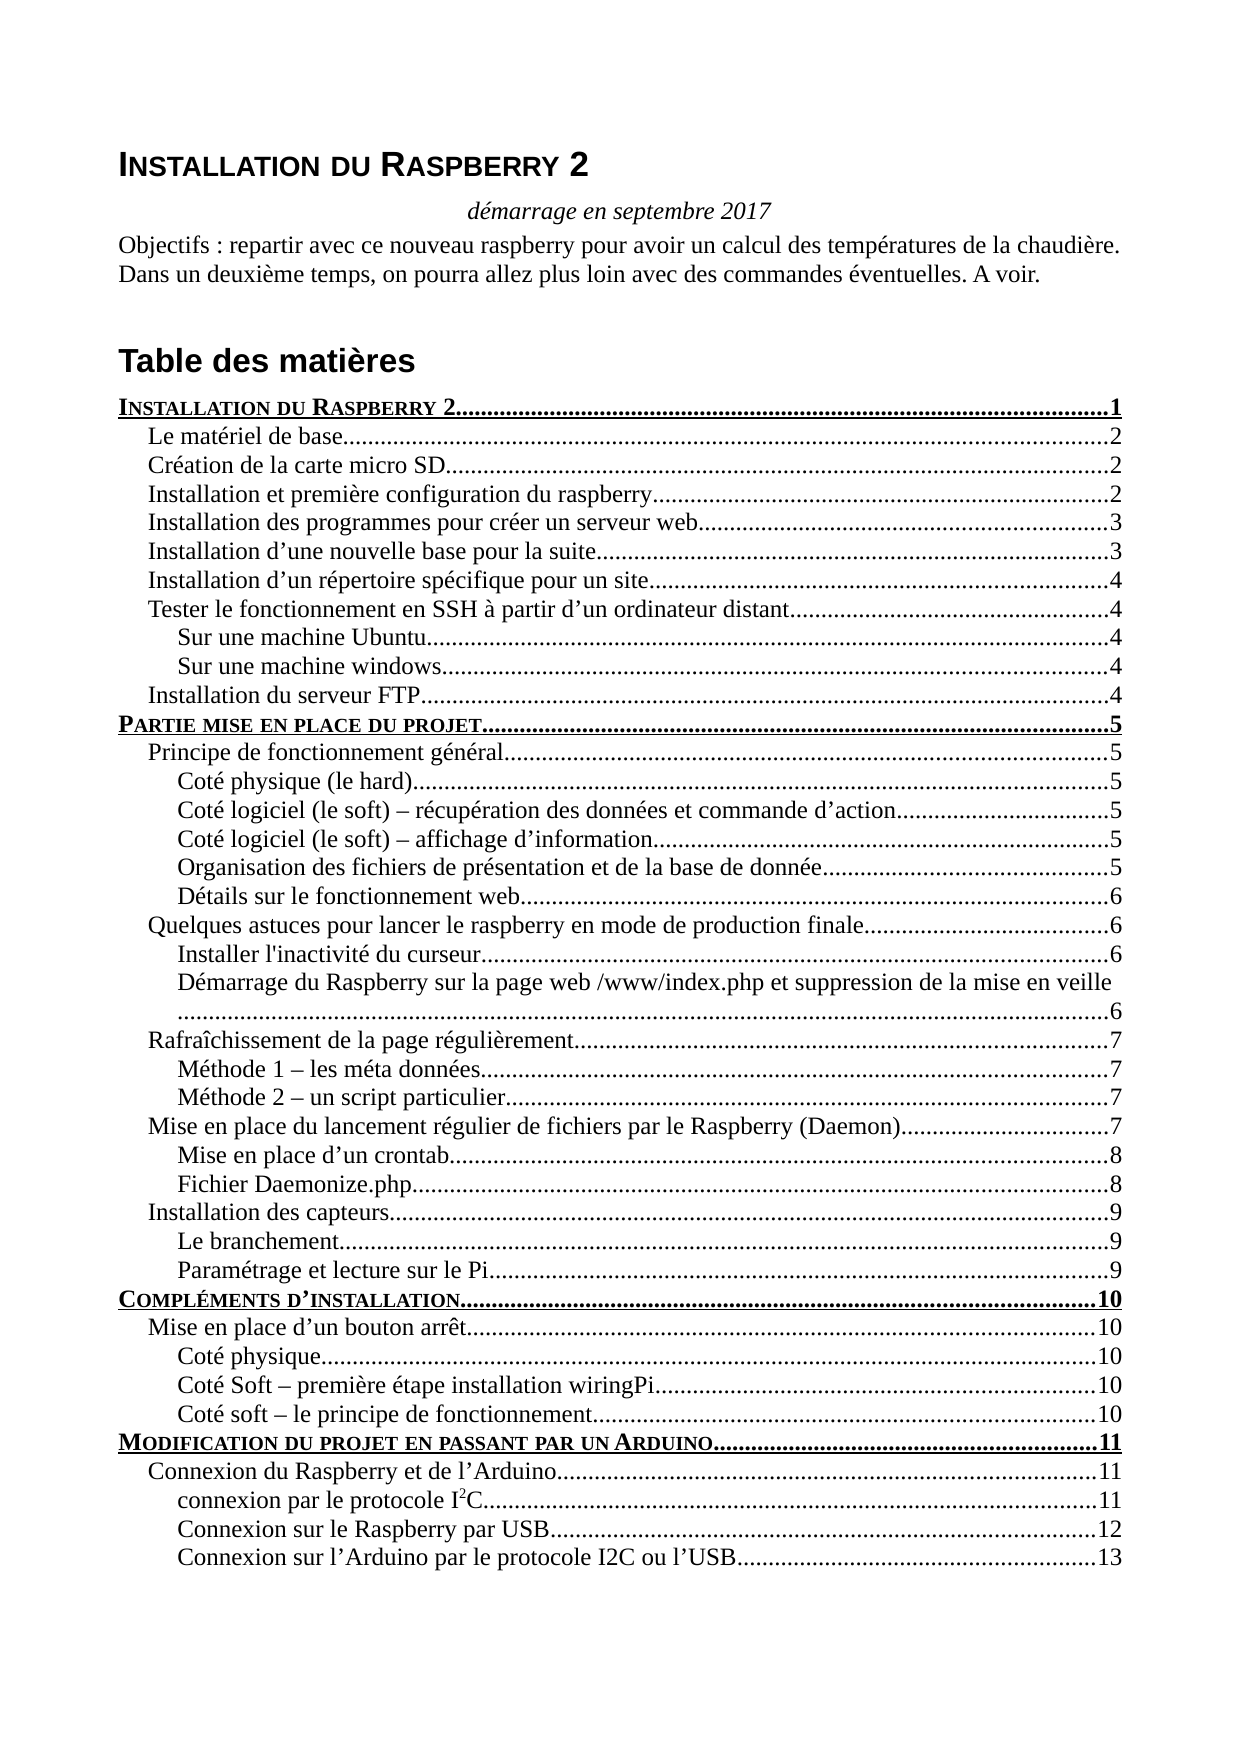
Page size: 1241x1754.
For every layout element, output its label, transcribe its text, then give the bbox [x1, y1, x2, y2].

text Sur une machine Ubuntu 4 [177, 622, 1122, 651]
text Installer l'inactivité du curseur 6 [177, 939, 1122, 967]
text Connexion du Raspberry et de l’Arduino 11 [148, 1456, 1122, 1485]
text Le matériel de base 2 [148, 421, 1122, 450]
text Partie mise en place du projet 5 [118, 709, 1122, 734]
text Coté logiciel (le soft) – affichage d’information 5 [177, 824, 1122, 852]
text Modification du projet en passant par un Arduino 11 [118, 1427, 1122, 1452]
text Installation d’une nouvelle base pour la suite 3 [148, 536, 1122, 565]
text Coté logiciel (le soft) – récupération des données et commande d’action 5 [177, 795, 1122, 824]
text Le branchement 9 [177, 1226, 1122, 1255]
text Rafraîchissement de la page régulièrement 7 [148, 1025, 1122, 1054]
text Coté Soft – première étape installation wiringPi 10 [177, 1370, 1122, 1399]
text Connexion sur l’Arduino par le protocole I2C ou l’USB 13 [177, 1542, 1122, 1571]
text Mise en place du lancement régulier de fichiers par le Raspberry (Daemon) 7 [148, 1111, 1122, 1140]
text Création de la carte micro SD 2 [148, 450, 1122, 479]
text Installation d’un répertoire spécifique pour un site 4 [148, 565, 1122, 594]
text Paramétrage et lecture sur le Pi 9 [177, 1255, 1122, 1284]
text Mise en place d’un bouton arrêt 10 [148, 1312, 1122, 1341]
text Installation et première configuration du raspberry 2 [148, 479, 1122, 507]
text Organisation des fichiers de présentation et de la base de donnée 5 [177, 852, 1122, 881]
text Installation des programmes pour créer un serveur web 3 [148, 507, 1122, 536]
text Installation des capteurs 9 [148, 1197, 1122, 1226]
text Coté physique 10 [177, 1341, 1122, 1370]
text Compléments d’installation 10 [118, 1284, 1122, 1309]
text Démarrage du Raspberry sur la page web /www/index.php et suppression de la mise en veille 6 [177, 967, 1122, 1025]
text Principe de fonctionnement général 5 [148, 737, 1122, 766]
text Méthode 1 – les méta données 7 [177, 1054, 1122, 1082]
text Installation du Raspberry 2 1 [118, 392, 1122, 417]
text Quelques astuces pour lancer le raspberry en mode de production finale 6 [148, 910, 1122, 939]
text Méthode 2 – un script particulier 7 [177, 1082, 1122, 1111]
text Coté physique (le hard) 5 [177, 766, 1122, 795]
text Objectifs : repartir avec ce nouveau raspberry pour avoir un calcul des températures de la chaudière. Dans un deuxième temps, on pourra allez plus loin avec des commandes éventuelles. A voir. [118, 230, 1122, 288]
text connexion par le protocole I2C 11 [177, 1485, 1122, 1514]
text Mise en place d’un crontab 8 [177, 1140, 1122, 1169]
subtitle Installation du Raspberry 2 [118, 143, 1122, 183]
text démarrage en septembre 2017 [118, 196, 1122, 224]
text Sur une machine windows 4 [177, 651, 1122, 680]
text Connexion sur le Raspberry par USB 12 [177, 1514, 1122, 1542]
text Tester le fonctionnement en SSH à partir d’un ordinateur distant 4 [148, 594, 1122, 622]
subtitle Table des matières [118, 342, 1122, 380]
text Fichier Daemonize.php 8 [177, 1169, 1122, 1197]
text Installation du serveur FTP 4 [148, 680, 1122, 709]
text Détails sur le fonctionnement web 6 [177, 881, 1122, 910]
text Coté soft – le principe de fonctionnement 10 [177, 1399, 1122, 1427]
